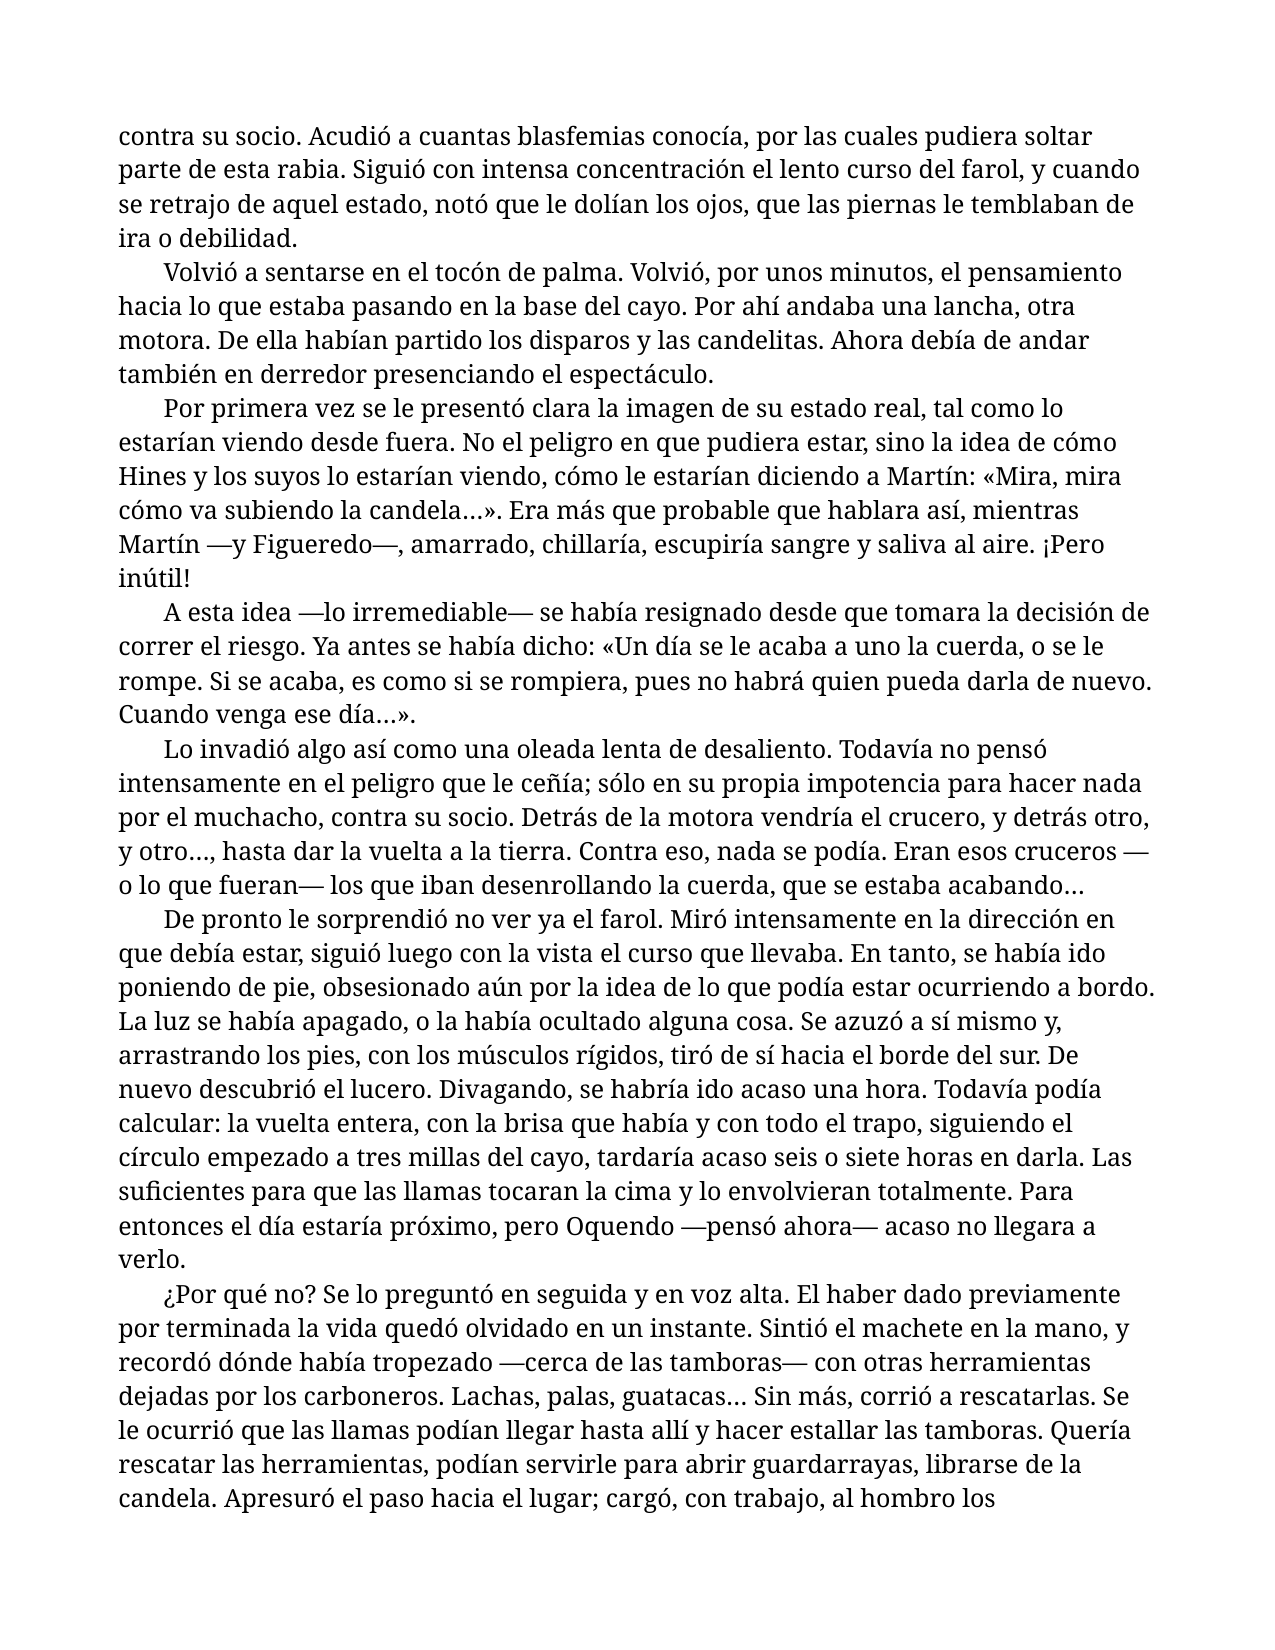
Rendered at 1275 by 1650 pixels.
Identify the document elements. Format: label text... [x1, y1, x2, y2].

text contra su socio. Acudió a cuantas blasfemias conocía, por las cuales pudiera soltar parte de esta rabia. Siguió con intensa concentración el lento curso del farol, y cuando se retrajo de aquel estado, notó que le dolían los ojos, que las piernas le temblaban de ira o debilidad. Volvió a sentarse en el tocón de palma. Volvió, por unos minutos, el pensamiento hacia lo que estaba pasando en la base del cayo. Por ahí andaba una lancha, otra motora. De ella habían partido los disparos y las candelitas. Ahora debía de andar también en derredor presenciando el espectáculo. Por primera vez se le presentó clara la imagen de su estado real, tal como lo estarían viendo desde fuera. No el peligro en que pudiera estar, sino la idea de cómo Hines y los suyos lo estarían viendo, cómo le estarían diciendo a Martín: «Mira, mira cómo va subiendo la candela…». Era más que probable que hablara así, mientras Martín —y Figueredo—, amarrado, chillaría, escupiría sangre y saliva al aire. ¡Pero inútil! A esta idea —lo irremediable— se había resignado desde que tomara la decisión de correr el riesgo. Ya antes se había dicho: «Un día se le acaba a uno la cuerda, o se le rompe. Si se acaba, es como si se rompiera, pues no habrá quien pueda darla de nuevo. Cuando venga ese día…». Lo invadió algo así como una oleada lenta de desaliento. Todavía no pensó intensamente en el peligro que le ceñía; sólo en su propia impotencia para hacer nada por el muchacho, contra su socio. Detrás de la motora vendría el crucero, y detrás otro, y otro…, hasta dar la vuelta a la tierra. Contra eso, nada se podía. Eran esos cruceros —o lo que fueran— los que iban desenrollando la cuerda, que se estaba acabando… De pronto le sorprendió no ver ya el farol. Miró intensamente en la dirección en que debía estar, siguió luego con la vista el curso que llevaba. En tanto, se había ido poniendo de pie, obsesionado aún por la idea de lo que podía estar ocurriendo a bordo. La luz se había apagado, o la había ocultado alguna cosa. Se azuzó a sí mismo y, arrastrando los pies, con los músculos rígidos, tiró de sí hacia el borde del sur. De nuevo descubrió el lucero. Divagando, se habría ido acaso una hora. Todavía podía calcular: la vuelta entera, con la brisa que había y con todo el trapo, siguiendo el círculo empezado a tres millas del cayo, tardaría acaso seis o siete horas en darla. Las suficientes para que las llamas tocaran la cima y lo envolvieran totalmente. Para entonces el día estaría próximo, pero Oquendo —pensó ahora— acaso no llegara a verlo. ¿Por qué no? Se lo preguntó en seguida y en voz alta. El haber dado previamente por terminada la vida quedó olvidado en un instante. Sintió el machete en la mano, y recordó dónde había tropezado —cerca de las tamboras— con otras herramientas dejadas por los carboneros. Lachas, palas, guatacas… Sin más, corrió a rescatarlas. Se le ocurrió que las llamas podían llegar hasta allí y hacer estallar las tamboras. Quería rescatar las herramientas, podían servirle para abrir guardarrayas, librarse de la candela. Apresuró el paso hacia el lugar; cargó, con trabajo, al hombro los [118, 118, 1157, 1515]
